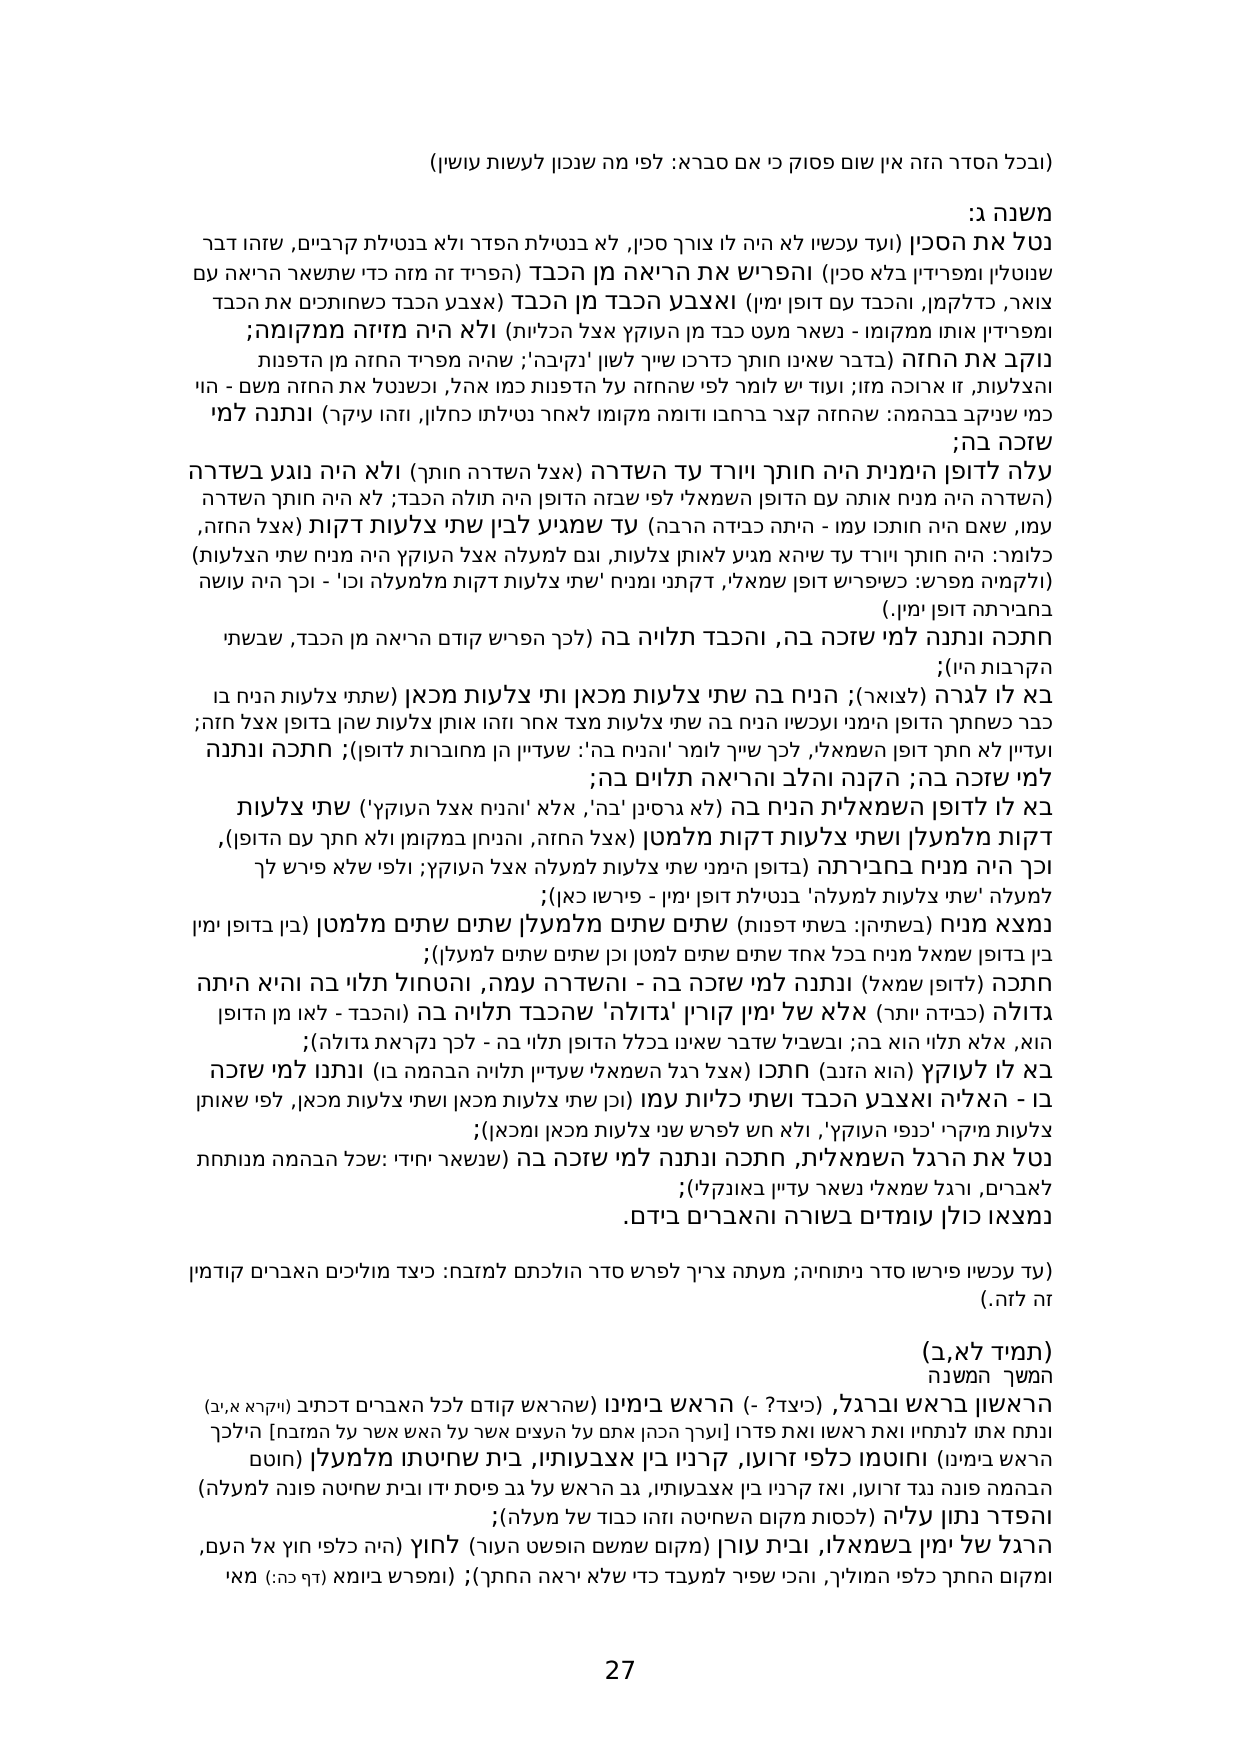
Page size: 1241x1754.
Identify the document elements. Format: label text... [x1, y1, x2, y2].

text המשך המשנה [187, 1366, 1053, 1389]
text הרגל של ימין בשמאלו, ובית עורן (מקום שמשם הופשט העור) לחוץ (היה כלפי חוץ אל העם, ומקום החתך כלפי המוליך, והכי שפיר למעבד כדי שלא יראה החתך); (ומפרש ביומא (דף כה:) מאי [187, 1531, 1053, 1589]
text נמצא מניח (בשתיהן: בשתי דפנות) שתים שתים מלמעלן שתים שתים מלמטן (בין בדופן ימין בין בדופן שמאל מניח בכל אחד שתים שתים למטן וכן שתים שתים למעלן); [187, 909, 1053, 968]
text משנה ג: [187, 198, 1053, 227]
text נוקב את החזה (בדבר שאינו חותך כדרכו שייך לשון 'נקיבה'; שהיה מפריד החזה מן הדפנות והצלעות, זו ארוכה מזו; ועוד יש לומר לפי שהחזה על הדפנות כמו אהל, וכשנטל את החזה משם - הוי כמי שניקב בבהמה: שהחזה קצר ברחבו ודומה מקומו לאחר נטילתו כחלון, וזהו עיקר) ונתנה למי שזכה בה; [187, 344, 1053, 457]
text הראשון בראש וברגל, (כיצד? -) הראש בימינו (שהראש קודם לכל האברים דכתיב (ויקרא א,יב) ונתח אתו לנתחיו ואת ראשו ואת פדרו [וערך הכהן אתם על העצים אשר על האש אשר על המזבח] הילכך הראש בימינו) וחוטמו כלפי זרועו, קרניו בין אצבעותיו, בית שחיטתו מלמעלן (חוטם הבהמה פונה נגד זרועו, ואז קרניו בין אצבעותיו, גב הראש על גב פיסת ידו ובית שחיטה פונה למעלה) והפדר נתון עליה (לכסות מקום השחיטה וזהו כבוד של מעלה); [187, 1389, 1053, 1531]
text עלה לדופן הימנית היה חותך ויורד עד השדרה (אצל השדרה חותך) ולא היה נוגע בשדרה (השדרה היה מניח אותה עם הדופן השמאלי לפי שבזה הדופן היה תולה הכבד; לא היה חותך השדרה עמו, שאם היה חותכו עמו - היתה כבידה הרבה) עד שמגיע לבין שתי צלעות דקות (אצל החזה, כלומר: היה חותך ויורד עד שיהא מגיע לאותן צלעות, וגם למעלה אצל העוקץ היה מניח שתי הצלעות) (ולקמיה מפרש: כשיפריש דופן שמאלי, דקתני ומניח 'שתי צלעות דקות מלמעלה וכו' - וכך היה עושה בחבירתה דופן ימין.) [187, 457, 1053, 622]
text בא לו לעוקץ (הוא הזנב) חתכו (אצל רגל השמאלי שעדיין תלויה הבהמה בו) ונתנו למי שזכה בו - האליה ואצבע הכבד ושתי כליות עמו (וכן שתי צלעות מכאן ושתי צלעות מכאן, לפי שאותן צלעות מיקרי 'כנפי העוקץ', ולא חש לפרש שני צלעות מכאן ומכאן); [187, 1055, 1053, 1143]
text (תמיד לא,ב) [187, 1337, 1053, 1366]
text נטל את הרגל השמאלית, חתכה ונתנה למי שזכה בה (שנשאר יחידי :שכל הבהמה מנותחת לאברים, ורגל שמאלי נשאר עדיין באונקלי); [187, 1143, 1053, 1201]
text בא לו לדופן השמאלית הניח בה (לא גרסינן 'בה', אלא 'והניח אצל העוקץ') שתי צלעות דקות מלמעלן ושתי צלעות דקות מלמטן (אצל החזה, והניחן במקומן ולא חתך עם הדופן), וכך היה מניח בחבירתה (בדופן הימני שתי צלעות למעלה אצל העוקץ; ולפי שלא פירש לך למעלה 'שתי צלעות למעלה' בנטילת דופן ימין - פירשו כאן); [187, 792, 1053, 909]
text בא לו לגרה (לצואר); הניח בה שתי צלעות מכאן ותי צלעות מכאן (שתתי צלעות הניח בו כבר כשחתך הדופן הימני ועכשיו הניח בה שתי צלעות מצד אחר וזהו אותן צלעות שהן בדופן אצל חזה; ועדיין לא חתך דופן השמאלי, לכך שייך לומר 'והניח בה': שעדיין הן מחוברות לדופן); חתכה ונתנה למי שזכה בה; הקנה והלב והריאה תלוים בה; [187, 680, 1053, 792]
text חתכה (לדופן שמאל) ונתנה למי שזכה בה - והשדרה עמה, והטחול תלוי בה והיא היתה גדולה (כבידה יותר) אלא של ימין קורין 'גדולה' שהכבד תלויה בה (והכבד - לאו מן הדופן הוא, אלא תלוי הוא בה; ובשביל שדבר שאינו בכלל הדופן תלוי בה - לכך נקראת גדולה); [187, 968, 1053, 1055]
text חתכה ונתנה למי שזכה בה, והכבד תלויה בה (לכך הפריש קודם הריאה מן הכבד, שבשתי הקרבות היו); [187, 622, 1053, 680]
text נמצאו כולן עומדים בשורה והאברים בידם. [187, 1201, 1053, 1230]
text נטל את הסכין (ועד עכשיו לא היה לו צורך סכין, לא בנטילת הפדר ולא בנטילת קרביים, שזהו דבר שנוטלין ומפרידין בלא סכין) והפריש את הריאה מן הכבד (הפריד זה מזה כדי שתשאר הריאה עם צואר, כדלקמן, והכבד עם דופן ימין) ואצבע הכבד מן הכבד (אצבע הכבד כשחותכים את הכבד ומפרידין אותו ממקומו - נשאר מעט כבד מן העוקץ אצל הכליות) ולא היה מזיזה ממקומה; [187, 227, 1053, 344]
text (ובכל הסדר הזה אין שום פסוק כי אם סברא: לפי מה שנכון לעשות עושין) [187, 150, 1053, 174]
text (עד עכשיו פירשו סדר ניתוחיה; מעתה צריך לפרש סדר הולכתם למזבח: כיצד מוליכים האברים קודמין זה לזה.) [187, 1259, 1053, 1313]
